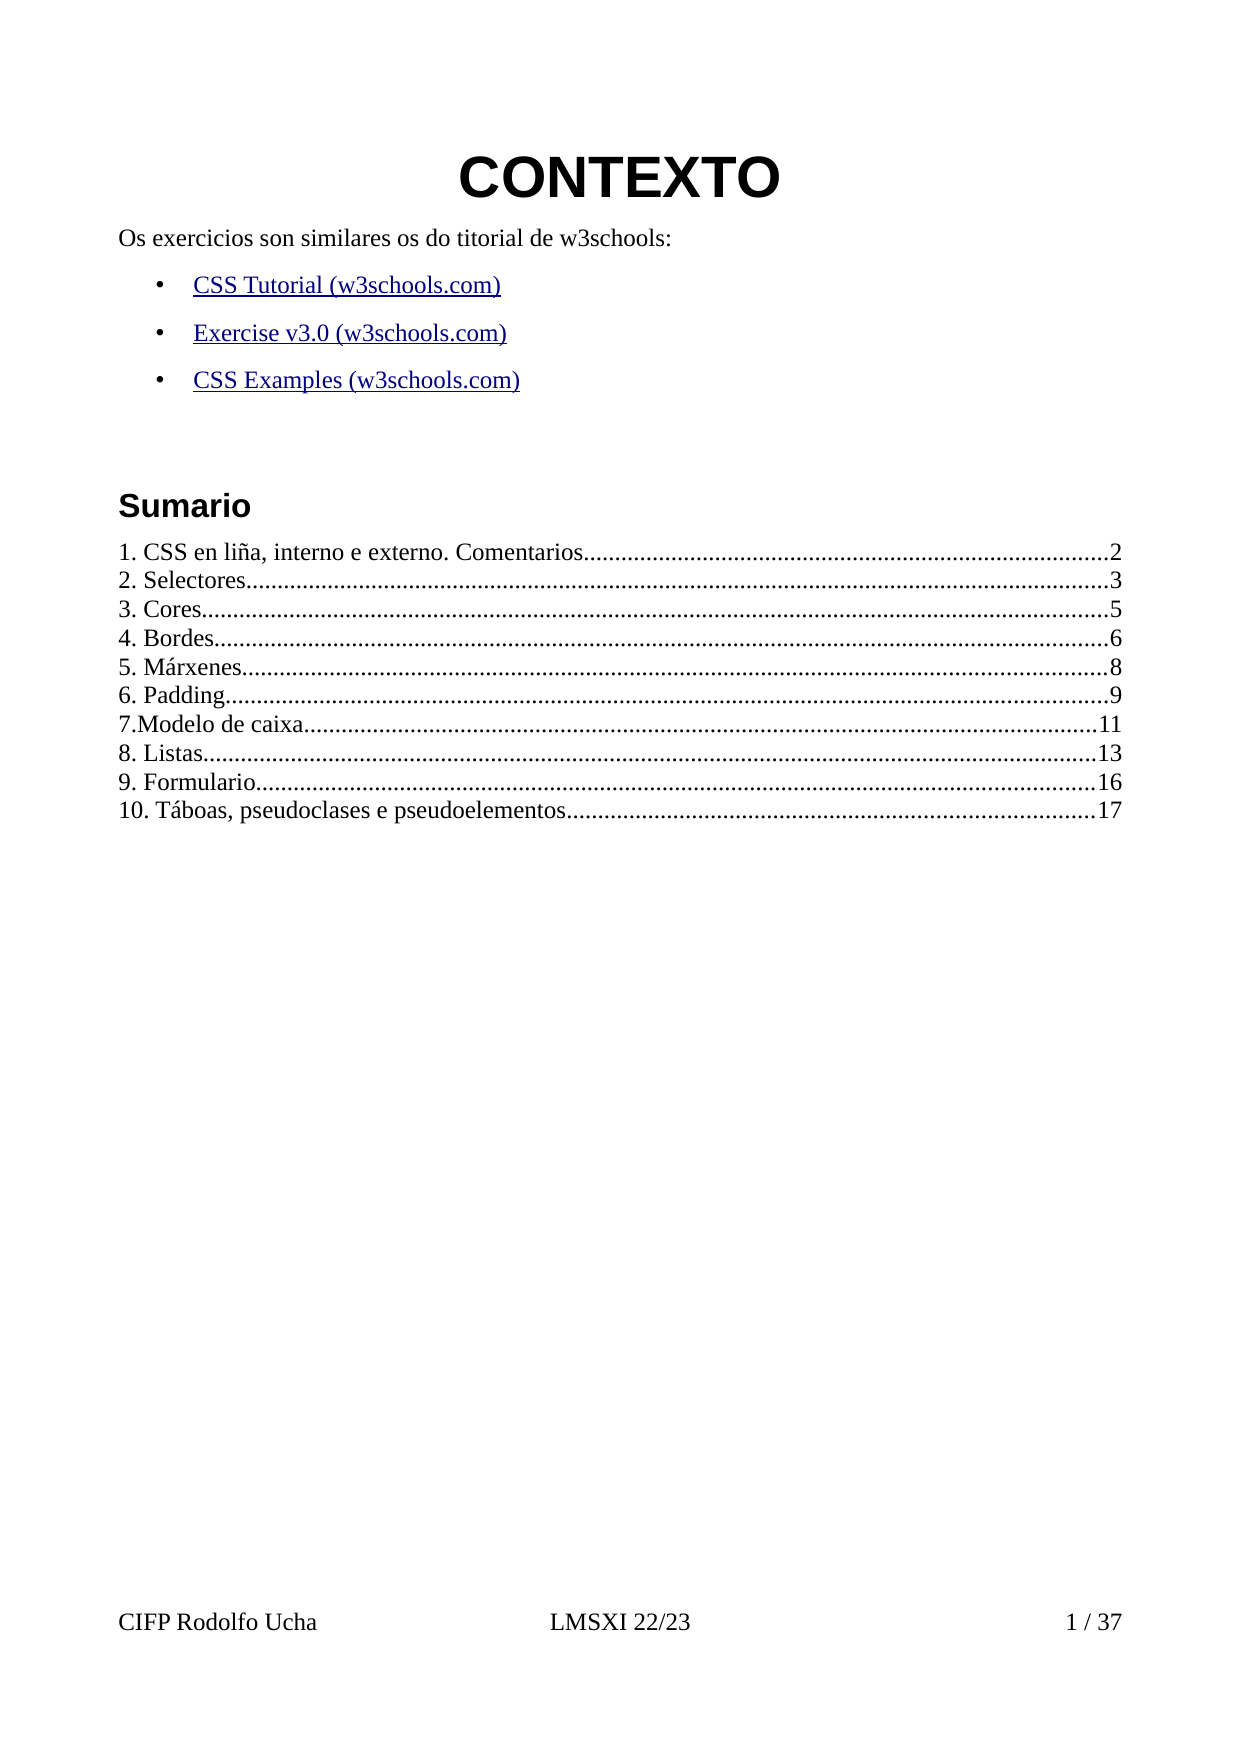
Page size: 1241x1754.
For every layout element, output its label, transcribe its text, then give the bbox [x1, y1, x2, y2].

text 9. Formulario 16 [118, 767, 1122, 795]
text Os exercicios son similares os do titorial de w3schools: [118, 223, 1122, 251]
list CSS Examples (w3schools.com) [156, 366, 1122, 394]
text 1. CSS en liña, interno e externo. Comentarios 2 [118, 537, 1122, 565]
list CSS Tutorial (w3schools.com) [156, 270, 1122, 299]
subtitle Sumario [118, 486, 1122, 524]
text 10. Táboas, pseudoclases e pseudoelementos 17 [118, 795, 1122, 824]
text 5. Márxenes 8 [118, 652, 1122, 680]
text 6. Padding 9 [118, 680, 1122, 709]
text 2. Selectores 3 [118, 565, 1122, 594]
text 3. Cores 5 [118, 594, 1122, 623]
text 4. Bordes 6 [118, 623, 1122, 652]
text 7.Modelo de caixa 11 [118, 709, 1122, 738]
title CONTEXTO [118, 143, 1122, 210]
text 8. Listas 13 [118, 738, 1122, 767]
list Exercise v3.0 (w3schools.com) [156, 318, 1122, 347]
